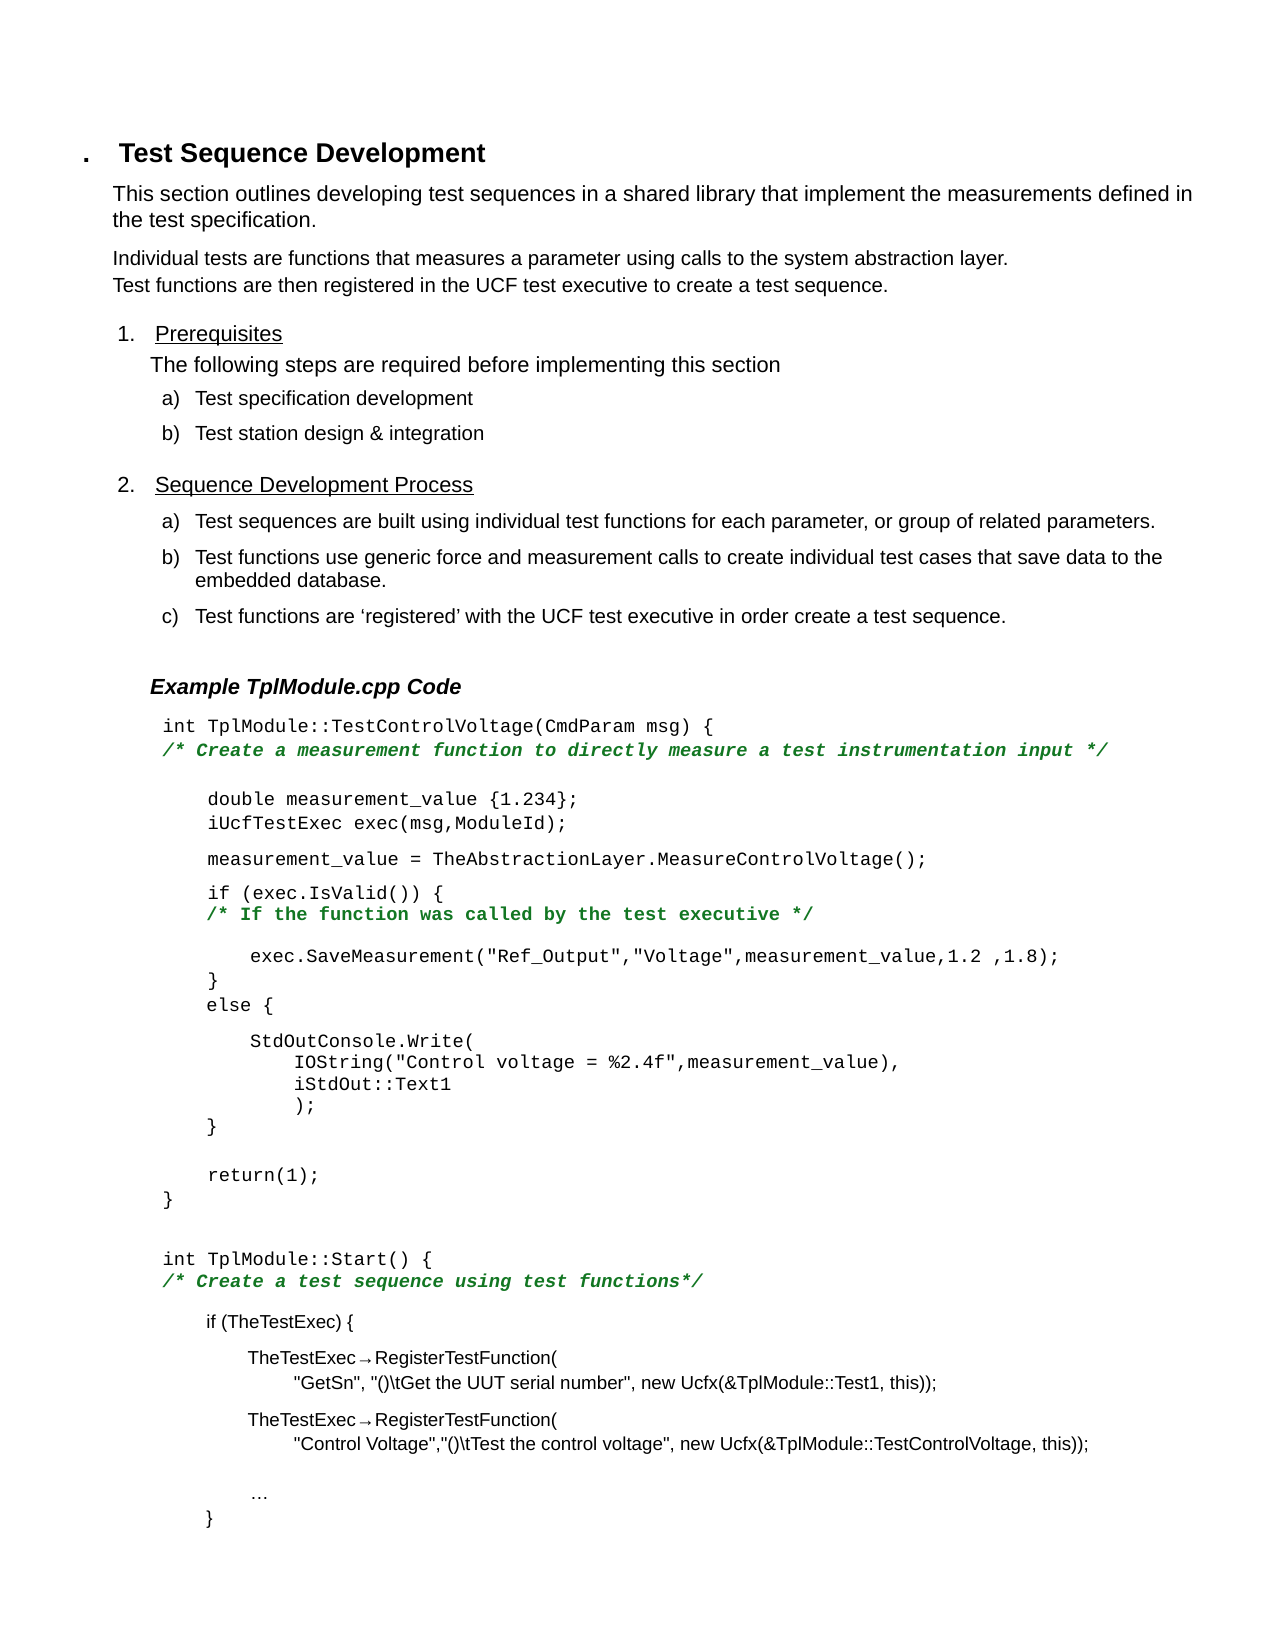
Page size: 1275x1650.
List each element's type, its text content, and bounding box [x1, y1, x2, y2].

text The following steps are required before implementing this section [150, 352, 1200, 377]
text else { [206, 996, 1200, 1017]
text /* If the function was called by the test executive */ [162, 905, 1200, 926]
text TheTestExec→RegisterTestFunction( [206, 1408, 1200, 1430]
subtitle Sequence Development Process [111, 472, 1200, 497]
text if (exec.IsValid()) { [162, 883, 1200, 905]
subtitle Test Sequence Development [75, 137, 1200, 169]
text StdOutConsole.Write( [250, 1032, 1200, 1053]
text } [206, 1507, 1200, 1528]
text This section outlines developing test sequences in a shared library that implement the measurements defined in the test specification. [112, 181, 1200, 232]
text int TplModule::Start() { [162, 1250, 1200, 1271]
text iUcfTestExec exec(msg,ModuleId); [162, 814, 1200, 835]
text } [206, 1117, 1200, 1138]
text if (TheTestExec) { [206, 1311, 1200, 1332]
text double measurement_value {1.234}; [162, 790, 1200, 811]
text } [162, 971, 1200, 992]
subtitle Test functions use generic force and measurement calls to create individual test cases that save data to the embedded database. [156, 545, 1200, 592]
subtitle Test station design & integration [156, 422, 1200, 445]
text Test functions are then registered in the UCF test executive to create a test sequence. [112, 273, 1200, 297]
text "GetSn", "()\tGet the UUT serial number", new Ucfx(&TplModule::Test1, this)); [294, 1372, 1200, 1393]
text ); [294, 1096, 1200, 1117]
text Example TplModule.cpp Code [150, 674, 1200, 699]
subtitle Prerequisites [111, 321, 1200, 346]
text iStdOut::Text1 [294, 1074, 1200, 1096]
subtitle Test functions are ‘registered’ with the UCF test executive in order create a test sequence. [156, 604, 1200, 627]
text TheTestExec→RegisterTestFunction( [206, 1347, 1200, 1369]
text return(1); [162, 1165, 1200, 1187]
text Individual tests are functions that measures a parameter using calls to the system abstraction layer. [112, 247, 1200, 270]
subtitle Test specification development [156, 386, 1200, 409]
text /* Create a measurement function to directly measure a test instrumentation input */ [162, 741, 1200, 762]
text … [250, 1482, 1200, 1504]
subtitle Test sequences are built using individual test functions for each parameter, or group of related parameters. [156, 509, 1200, 533]
text IOString("Control voltage = %2.4f",measurement_value), [294, 1053, 1200, 1074]
text measurement_value = TheAbstractionLayer.MeasureControlVoltage(); [162, 850, 1200, 871]
text "Control Voltage","()\tTest the control voltage", new Ucfx(&TplModule::TestControlVoltage, this)); [294, 1433, 1200, 1454]
text } [162, 1189, 1200, 1211]
text exec.SaveMeasurement("Ref_Output","Voltage",measurement_value,1.2 ,1.8); [250, 947, 1200, 968]
text /* Create a test sequence using test functions*/ [162, 1271, 1200, 1293]
text int TplModule::TestControlVoltage(CmdParam msg) { [162, 717, 1200, 738]
